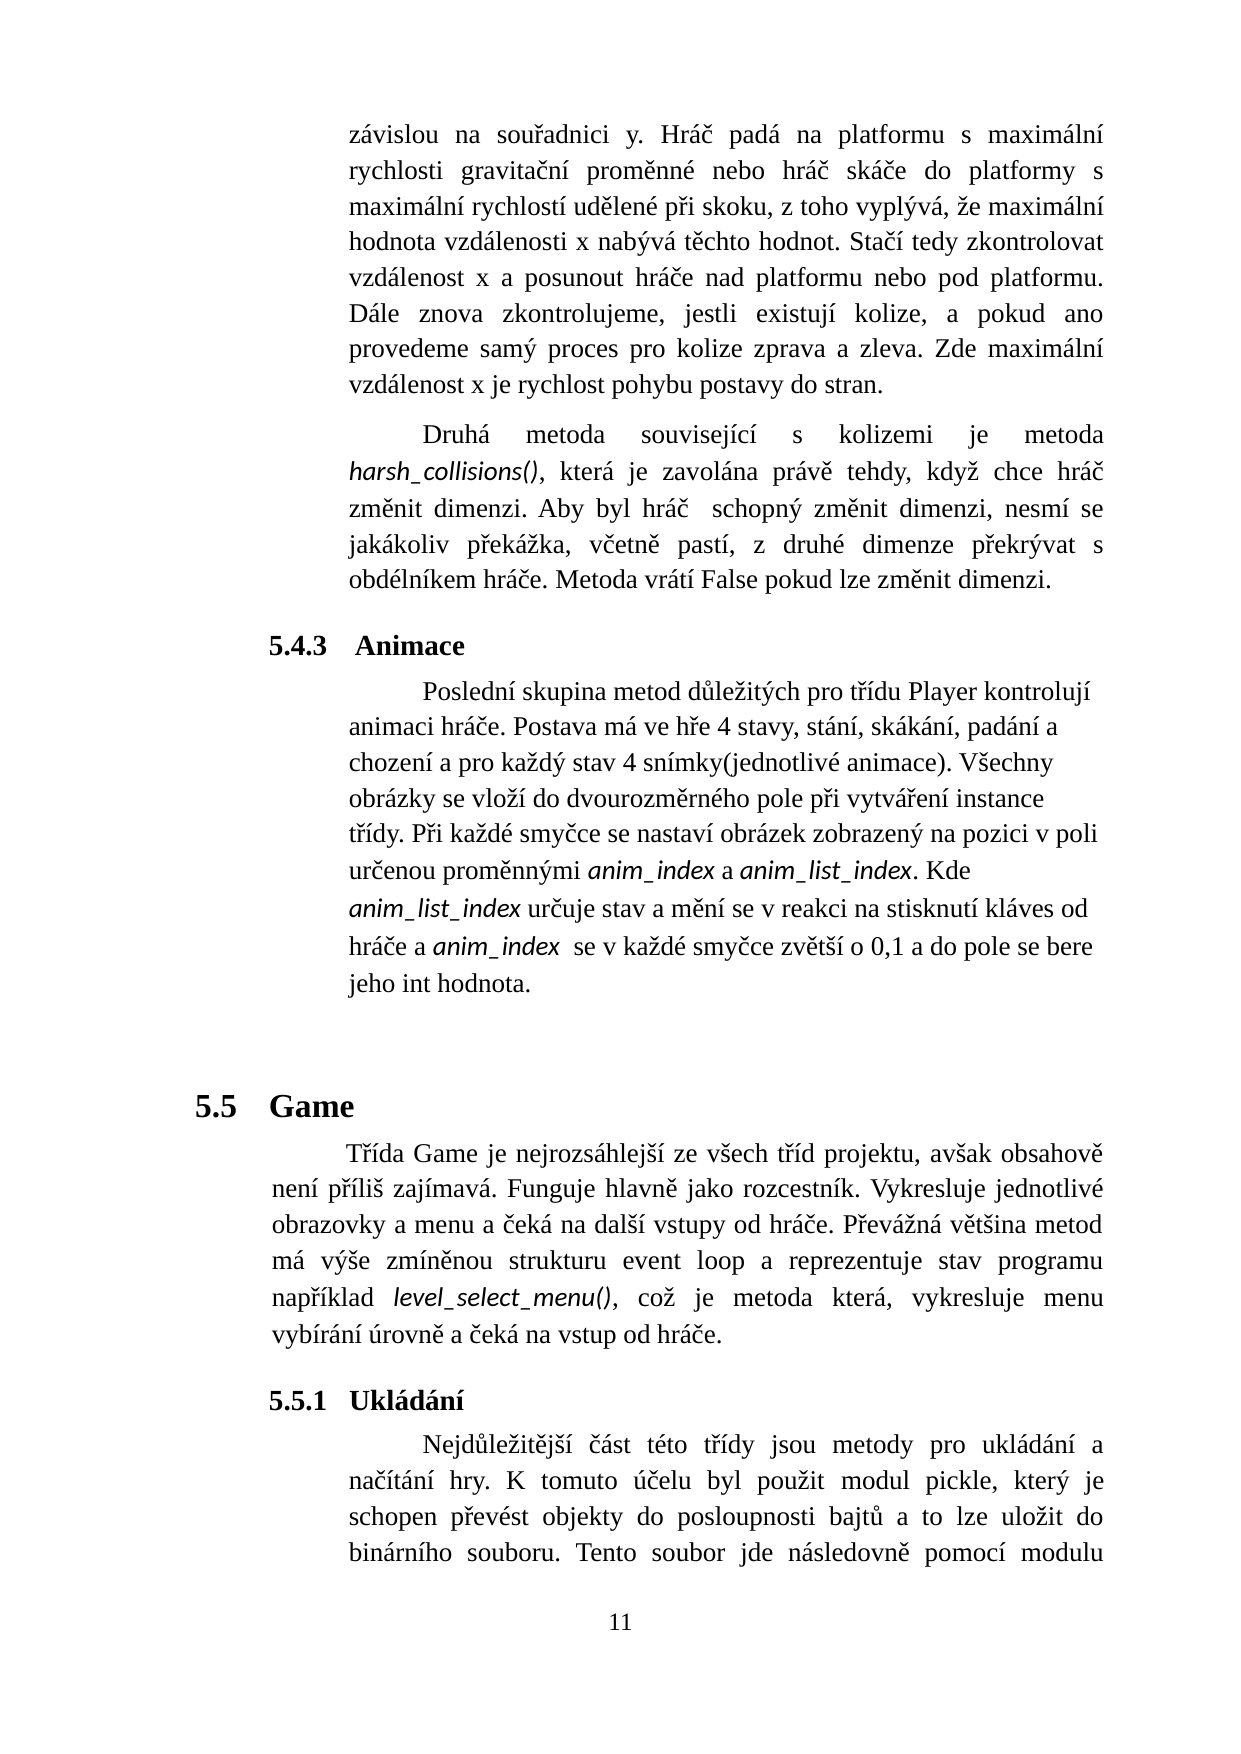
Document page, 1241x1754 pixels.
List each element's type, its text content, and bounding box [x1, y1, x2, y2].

text závislou na souřadnici y. Hráč padá na platformu s maximální rychlosti gravitační proměnné nebo hráč skáče do platformy s maximální rychlostí udělené při skoku, z toho vyplývá, že maximální hodnota vzdálenosti x nabývá těchto hodnot. Stačí tedy zkontrolovat vzdálenost x a posunout hráče nad platformu nebo pod platformu. Dále znova zkontrolujeme, jestli existují kolize, a pokud ano provedeme samý proces pro kolize zprava a zleva. Zde maximální vzdálenost x je rychlost pohybu postavy do stran. [348, 118, 1104, 399]
text Poslední skupina metod důležitých pro třídu Player kontrolují animaci hráče. Postava má ve hře 4 stavy, stání, skákání, padání a chození a pro každý stav 4 snímky(jednotlivé animace). Všechny obrázky se vloží do dvourozměrného pole při vytváření instance třídy. Při každé smyčce se nastaví obrázek zobrazený na pozici v poli určenou proměnnými anim_index a anim_list_index. Kde anim_list_index určuje stav a mění se v reakci na stisknutí kláves od hráče a anim_index se v každé smyčce zvětší o 0,1 a do pole se bere jeho int hodnota. [348, 674, 1104, 998]
text Druhá metoda související s kolizemi je metoda harsh_collisions(), která je zavolána právě tehdy, když chce hráč změnit dimenzi. Aby byl hráč schopný změnit dimenzi, nesmí se jakákoliv překážka, včetně pastí, z druhé dimenze překrývat s obdélníkem hráče. Metoda vrátí False pokud lze změnit dimenzi. [348, 418, 1104, 595]
text Nejdůležitější část této třídy jsou metody pro ukládání a načítání hry. K tomuto účelu byl použit modul pickle, který je schopen převést objekty do posloupnosti bajtů a to lze uložit do binárního souboru. Tento soubor jde následovně pomocí modulu [348, 1429, 1104, 1567]
subtitle 5.4.3 Animace [195, 628, 1104, 662]
subtitle Game [195, 1086, 1104, 1124]
text Třída Game je nejrozsáhlejší ze všech tříd projektu, avšak obsahově není příliš zajímavá. Funguje hlavně jako rozcestník. Vykresluje jednotlivé obrazovky a menu a čeká na další vstupy od hráče. Převážná většina metod má výše zmíněnou strukturu event loop a reprezentuje stav programu například level_select_menu(), což je metoda která, vykresluje menu vybírání úrovně a čeká na vstup od hráče. [272, 1137, 1104, 1349]
subtitle 5.5.1 Ukládání [195, 1383, 1104, 1416]
